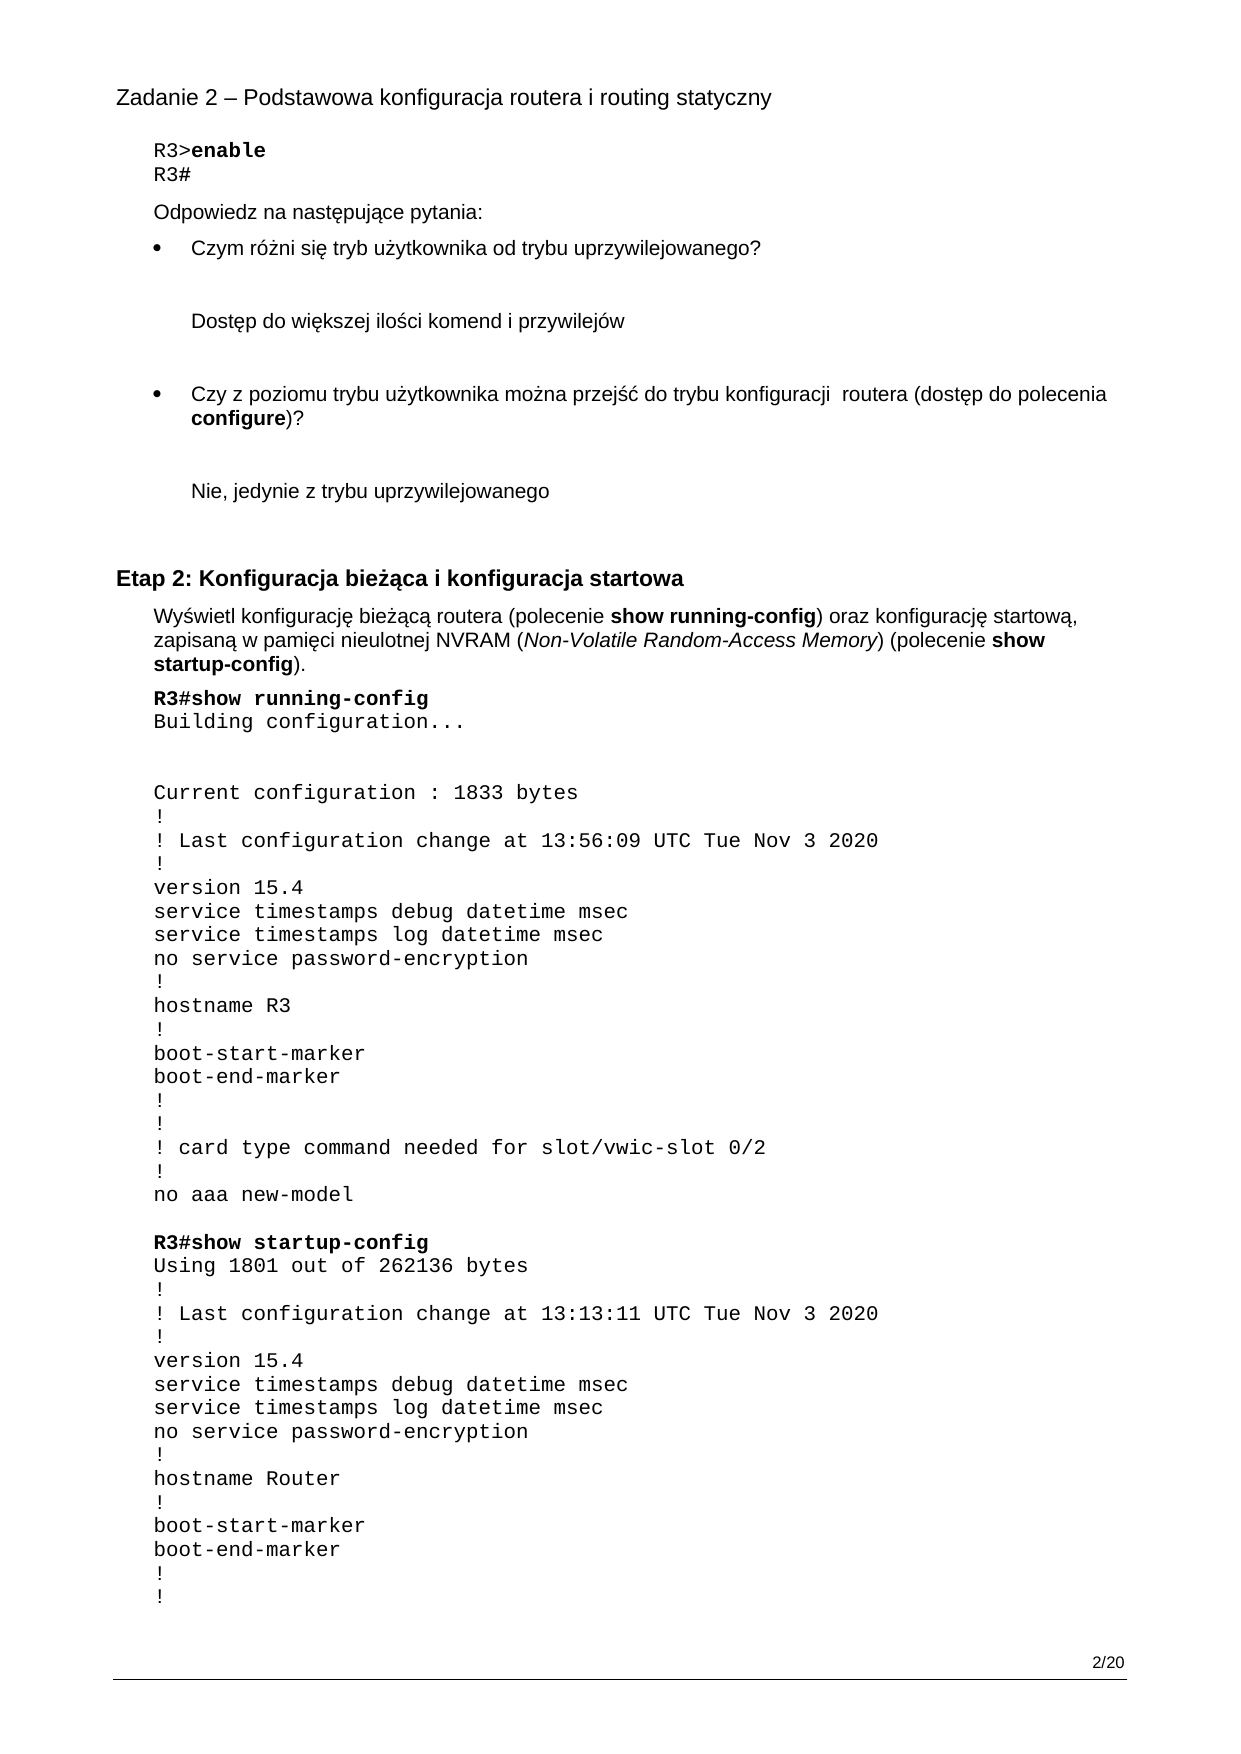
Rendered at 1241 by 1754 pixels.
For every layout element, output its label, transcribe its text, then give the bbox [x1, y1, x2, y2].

list Czy z poziomu trybu użytkownika można przejść do trybu konfiguracji routera (dostęp do polecenia configure)? [153, 382, 1124, 430]
text ! [153, 1326, 1124, 1350]
text ! [153, 1090, 1124, 1113]
text ! [153, 853, 1124, 877]
list Dostęp do większej ilości komend i przywilejów [153, 309, 1124, 333]
text ! Last configuration change at 13:56:09 UTC Tue Nov 3 2020 [153, 830, 1124, 853]
text ! [153, 1279, 1124, 1303]
text boot-start-marker [153, 1515, 1124, 1539]
text boot-end-marker [153, 1066, 1124, 1090]
text Current configuration : 1833 bytes [153, 782, 1124, 806]
text Using 1801 out of 262136 bytes [153, 1255, 1124, 1279]
text ! [153, 1492, 1124, 1515]
text version 15.4 [153, 1350, 1124, 1373]
text hostname Router [153, 1468, 1124, 1492]
text no service password-encryption [153, 1421, 1124, 1444]
text no aaa new-model [153, 1184, 1124, 1208]
text service timestamps debug datetime msec [153, 901, 1124, 924]
text version 15.4 [153, 877, 1124, 901]
text Building configuration... [153, 711, 1124, 735]
text ! [153, 1113, 1124, 1137]
list Nie, jedynie z trybu uprzywilejowanego [153, 479, 1124, 503]
text R3>enable [153, 140, 1124, 164]
text ! [153, 1019, 1124, 1042]
text no service password-encryption [153, 948, 1124, 972]
text ! [153, 1444, 1124, 1468]
list Konfiguracja bieżąca i konfiguracja startowa [116, 564, 1124, 591]
text boot-start-marker [153, 1042, 1124, 1066]
text ! card type command needed for slot/vwic-slot 0/2 [153, 1137, 1124, 1161]
text ! Last configuration change at 13:13:11 UTC Tue Nov 3 2020 [153, 1303, 1124, 1326]
text ! [153, 1563, 1124, 1586]
text ! [153, 972, 1124, 995]
text boot-end-marker [153, 1539, 1124, 1563]
text R3# [153, 164, 1124, 187]
text Wyświetl konfigurację bieżącą routera (polecenie show running-config) oraz konfigurację startową, zapisaną w pamięci nieulotnej NVRAM (Non-Volatile Random-Access Memory) (polecenie show startup-config). [153, 603, 1124, 675]
text ! [153, 806, 1124, 830]
text R3#show running-config [153, 688, 1124, 711]
text service timestamps debug datetime msec [153, 1373, 1124, 1397]
list Czym różni się tryb użytkownika od trybu uprzywilejowanego? [153, 236, 1124, 260]
text R3#show startup-config [153, 1232, 1124, 1255]
text ! [153, 1161, 1124, 1184]
text ! [153, 1586, 1124, 1610]
text Odpowiedz na następujące pytania: [153, 200, 1124, 224]
text service timestamps log datetime msec [153, 1397, 1124, 1421]
text hostname R3 [153, 995, 1124, 1019]
text service timestamps log datetime msec [153, 924, 1124, 948]
